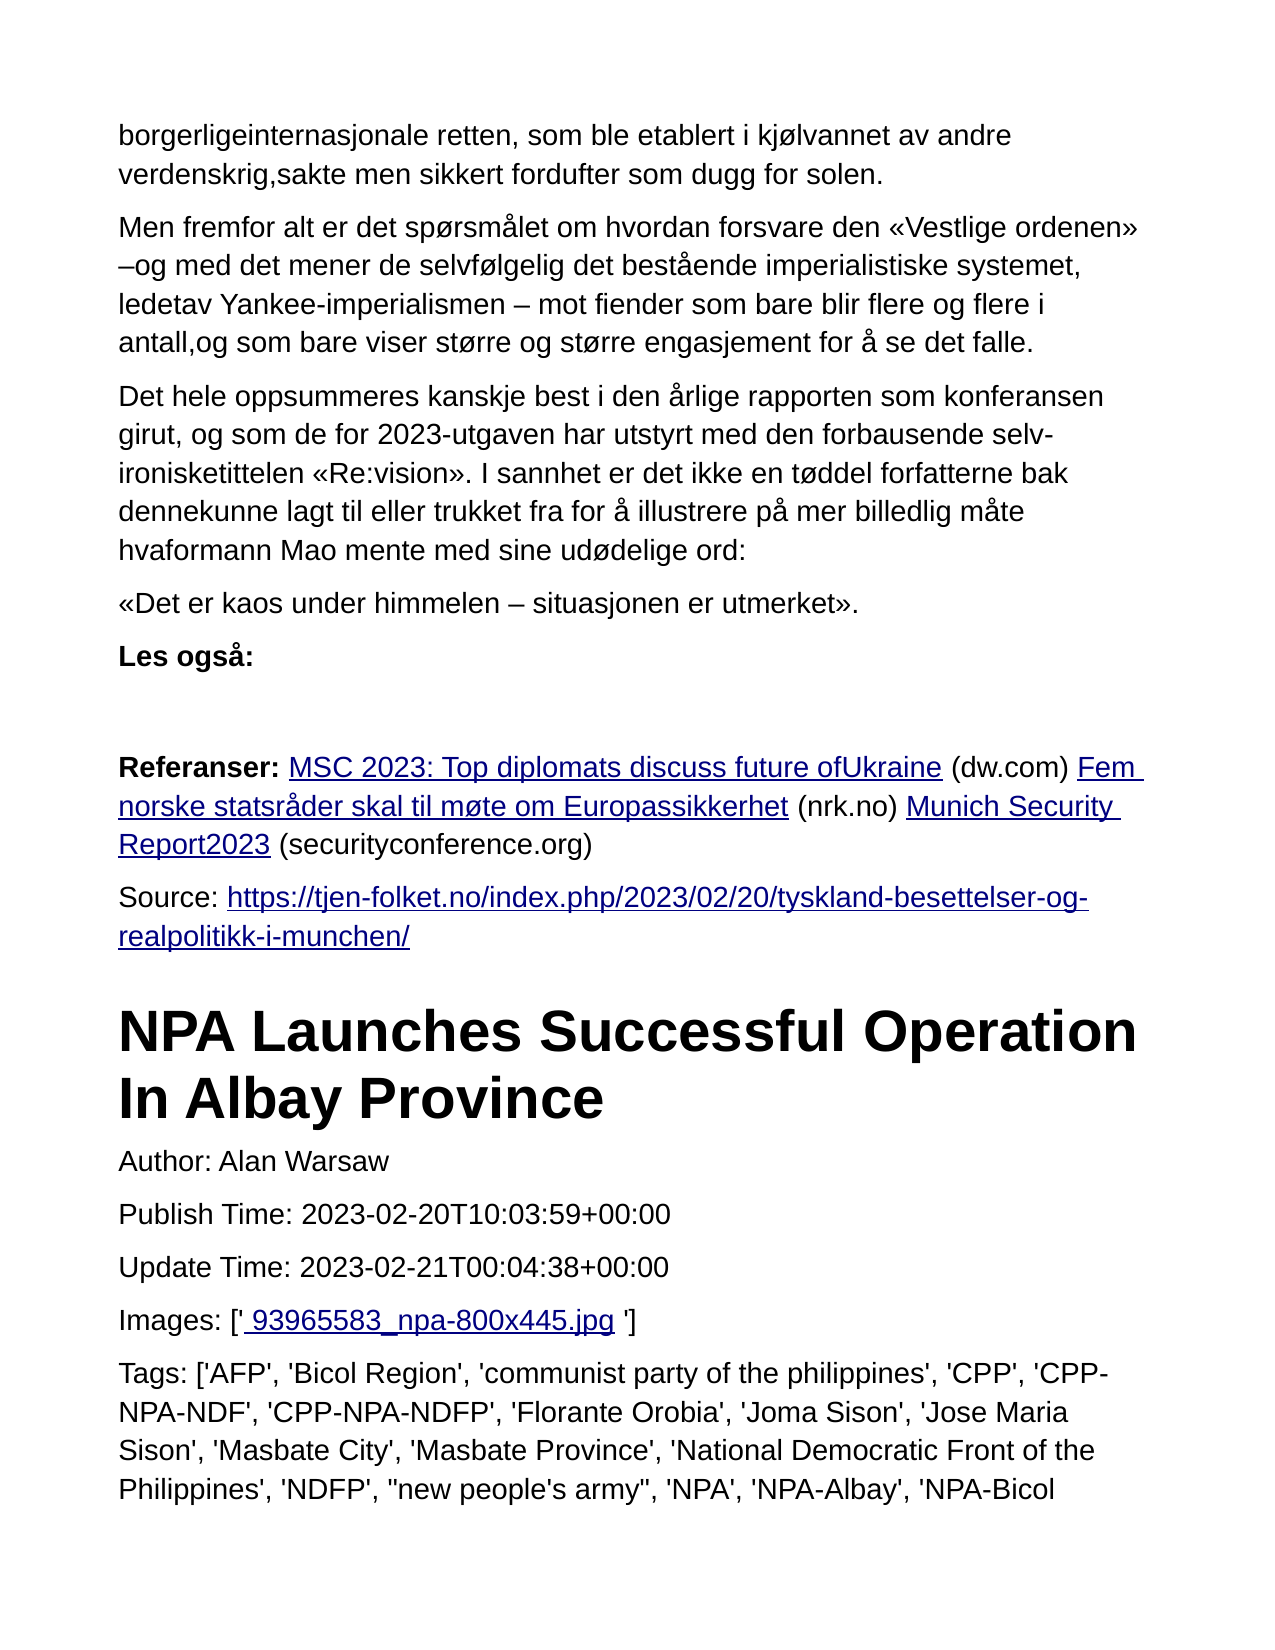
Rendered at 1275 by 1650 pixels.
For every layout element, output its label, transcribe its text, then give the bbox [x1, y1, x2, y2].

text Referanser: MSC 2023: Top diplomats discuss future ofUkraine (dw.com) Fem norske statsråder skal til møte om Europassikkerhet (nrk.no) Munich Security Report2023 (securityconference.org) [118, 750, 1157, 861]
text Source: https://tjen-folket.no/index.php/2023/02/20/tyskland-besettelser-og-realpolitikk-i-munchen/ [118, 881, 1157, 953]
text folket.no/index.php/2023/02/19/palestina-motstanden-mot-okkupantene-oker/"> Palestina: Motstanden mot okkupantene øker folket.no/index.php/2023/02/18/perus-kommunistiske-parti-om-situasjonen-i-> landet-og-verden/"> Perus Kommunistiske Parti om situasjonen i landet og verden verdensokonomi-i-forratnelse/"> USA: «Det grønne skiftet» og en verdensøkonomi i forråtnelse> folket.no/index.php/2023/02/08/okende-spenning-mellom-nato-og-kina/"> Økende spenning mellom NATO og Kina folket.no/index.php/2023/02/05/yankee-imperialismen-ekspanderer-pa-> filippinene/"> Yankee-imperialismen ekspanderer på Filippinene rikeste-1-tjener-naer-dobbelt-sa-mye-som-resten-av-verden-tilsammen/"> Verdens rikeste 1% tjener nær dobbelt så mye som resten av verden> tilsammen folket.no/index.php/2023/01/06/eksperter-varsler-okonomisk-> tilbakegang-i-2023/"> Eksperter varsler økonomisk tilbakegang i 2023 [177, 692, 1098, 721]
text Men fremfor alt er det spørsmålet om hvordan forsvare den «Vestlige ordenen» –og med det mener de selvfølgelig det bestående imperialistiske systemet, ledetav Yankee-imperialismen – mot fiender som bare blir flere og flere i antall,og som bare viser større og større engasjement for å se det falle. [118, 210, 1157, 359]
text Det hele oppsummeres kanskje best i den årlige rapporten som konferansen girut, og som de for 2023-utgaven har utstyrt med den forbausende selv-ironisketittelen «Re:vision». I sannhet er det ikke en tøddel forfatterne bak dennekunne lagt til eller trukket fra for å illustrere på mer billedlig måte hvaformann Mao mente med sine udødelige ord: [118, 378, 1157, 566]
text Author: Alan Warsaw [118, 1144, 1157, 1177]
text Les også: [118, 639, 1157, 672]
text «Det er kaos under himmelen – situasjonen er utmerket». [118, 586, 1157, 619]
text borgerligeinternasjonale retten, som ble etablert i kjølvannet av andre verdenskrig,sakte men sikkert fordufter som dugg for solen. [118, 118, 1157, 190]
subtitle NPA Launches Successful Operation In Albay Province [118, 997, 1157, 1131]
text Tags: ['AFP', 'Bicol Region', 'communist party of the philippines', 'CPP', 'CPP-NPA-NDF', 'CPP-NPA-NDFP', 'Florante Orobia', 'Joma Sison', 'Jose Maria Sison', 'Masbate City', 'Masbate Province', 'National Democratic Front of the Philippines', 'NDFP', "new people's army", 'NPA', 'NPA-Albay', 'NPA-Bicol [118, 1356, 1157, 1506]
text Publish Time: 2023-02-20T10:03:59+00:00 [118, 1197, 1157, 1231]
text Update Time: 2023-02-21T00:04:38+00:00 [118, 1250, 1157, 1284]
text Images: [' 93965583_npa-800x445.jpg '] [118, 1303, 1157, 1337]
